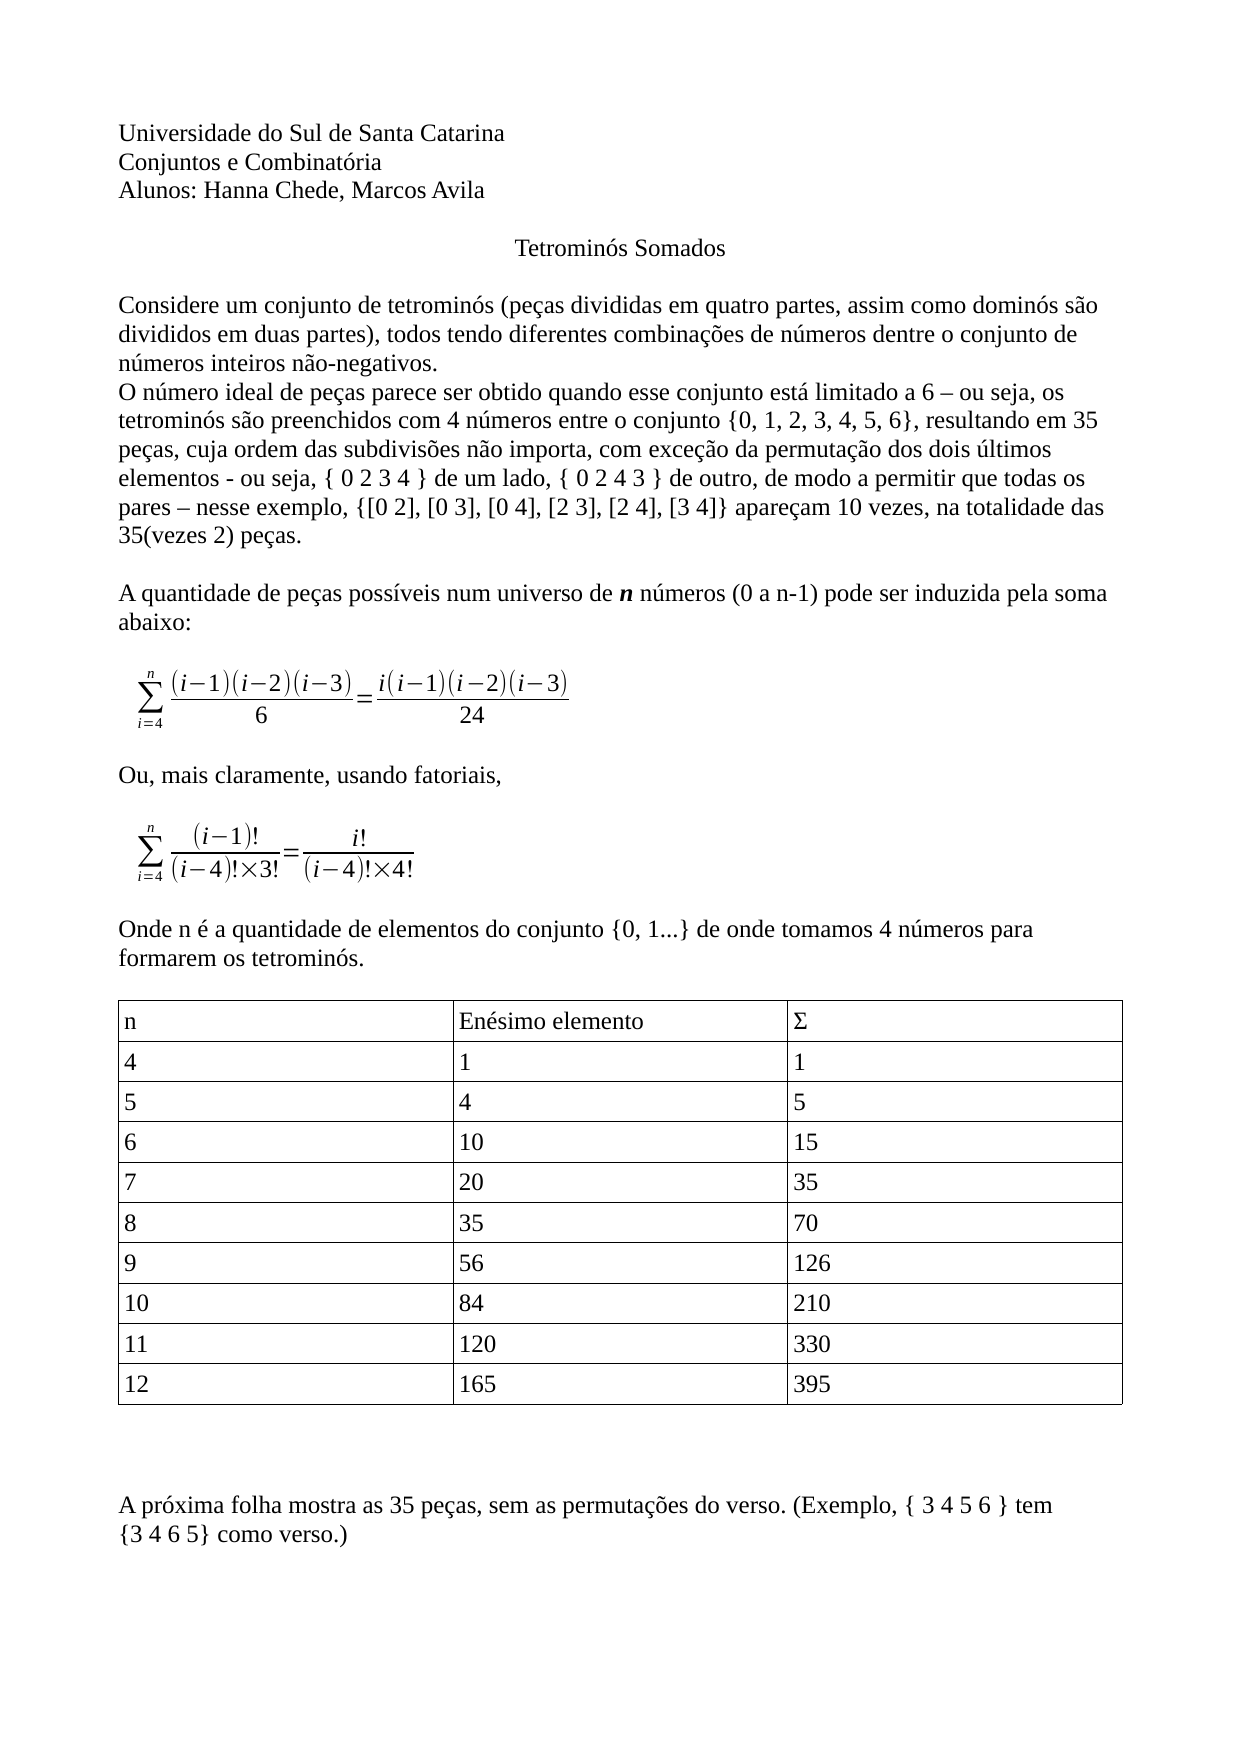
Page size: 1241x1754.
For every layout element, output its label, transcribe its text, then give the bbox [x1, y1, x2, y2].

table_cell 15 [788, 1122, 1122, 1162]
text A quantidade de peças possíveis num universo de n números (0 a n-1) pode ser induzida pela soma abaixo: [118, 578, 1122, 636]
table_cell 120 [454, 1324, 787, 1363]
table_cell 84 [454, 1284, 787, 1323]
table_cell 1 [454, 1042, 787, 1081]
table_cell 8 [119, 1203, 453, 1242]
text {3 4 6 5} como verso.) [118, 1519, 1122, 1547]
table_cell 126 [788, 1243, 1122, 1283]
text Onde n é a quantidade de elementos do conjunto {0, 1...} de onde tomamos 4 números para formarem os tetrominós. [118, 914, 1122, 972]
table_cell 330 [788, 1324, 1122, 1363]
table_cell 5 [788, 1082, 1122, 1121]
table_cell 4 [454, 1082, 787, 1121]
table_cell 5 [119, 1082, 453, 1121]
table_cell 35 [454, 1203, 787, 1242]
text Considere um conjunto de tetrominós (peças divididas em quatro partes, assim como dominós são divididos em duas partes), todos tendo diferentes combinações de números dentre o conjunto de números inteiros não-negativos. [118, 291, 1122, 377]
table_cell 9 [119, 1243, 453, 1283]
table_cell 35 [788, 1163, 1122, 1202]
table_cell 10 [119, 1284, 453, 1323]
table_header Σ [788, 1001, 1122, 1041]
text Universidade do Sul de Santa Catarina [118, 118, 1122, 147]
table_cell 7 [119, 1163, 453, 1202]
table_cell 70 [788, 1203, 1122, 1242]
table_cell 20 [454, 1163, 787, 1202]
table_cell 165 [454, 1364, 787, 1403]
table_cell 56 [454, 1243, 787, 1283]
table_cell 6 [119, 1122, 453, 1162]
text Tetrominós Somados [118, 233, 1122, 262]
text Conjuntos e Combinatória [118, 147, 1122, 176]
table_header n [119, 1001, 453, 1041]
table_cell 12 [119, 1364, 453, 1403]
text A próxima folha mostra as 35 peças, sem as permutações do verso. (Exemplo, { 3 4 5 6 } tem [118, 1490, 1122, 1519]
table_cell 1 [788, 1042, 1122, 1081]
text O número ideal de peças parece ser obtido quando esse conjunto está limitado a 6 – ou seja, os tetrominós são preenchidos com 4 números entre o conjunto {0, 1, 2, 3, 4, 5, 6}, resultando em 35 peças, cuja ordem das subdivisões não importa, com exceção da permutação dos dois últimos elementos - ou seja, { 0 2 3 4 } de um lado, { 0 2 4 3 } de outro, de modo a permitir que todas os pares – nesse exemplo, {[0 2], [0 3], [0 4], [2 3], [2 4], [3 4]} apareçam 10 vezes, na totalidade das 35(vezes 2) peças. [118, 377, 1122, 549]
table_cell 10 [454, 1122, 787, 1162]
table_cell 210 [788, 1284, 1122, 1323]
table_cell 4 [119, 1042, 453, 1081]
table_cell 11 [119, 1324, 453, 1363]
text Ou, mais claramente, usando fatoriais, [118, 761, 1122, 789]
table_cell 395 [788, 1364, 1122, 1403]
table_header Enésimo elemento [454, 1001, 787, 1041]
text Alunos: Hanna Chede, Marcos Avila [118, 176, 1122, 204]
